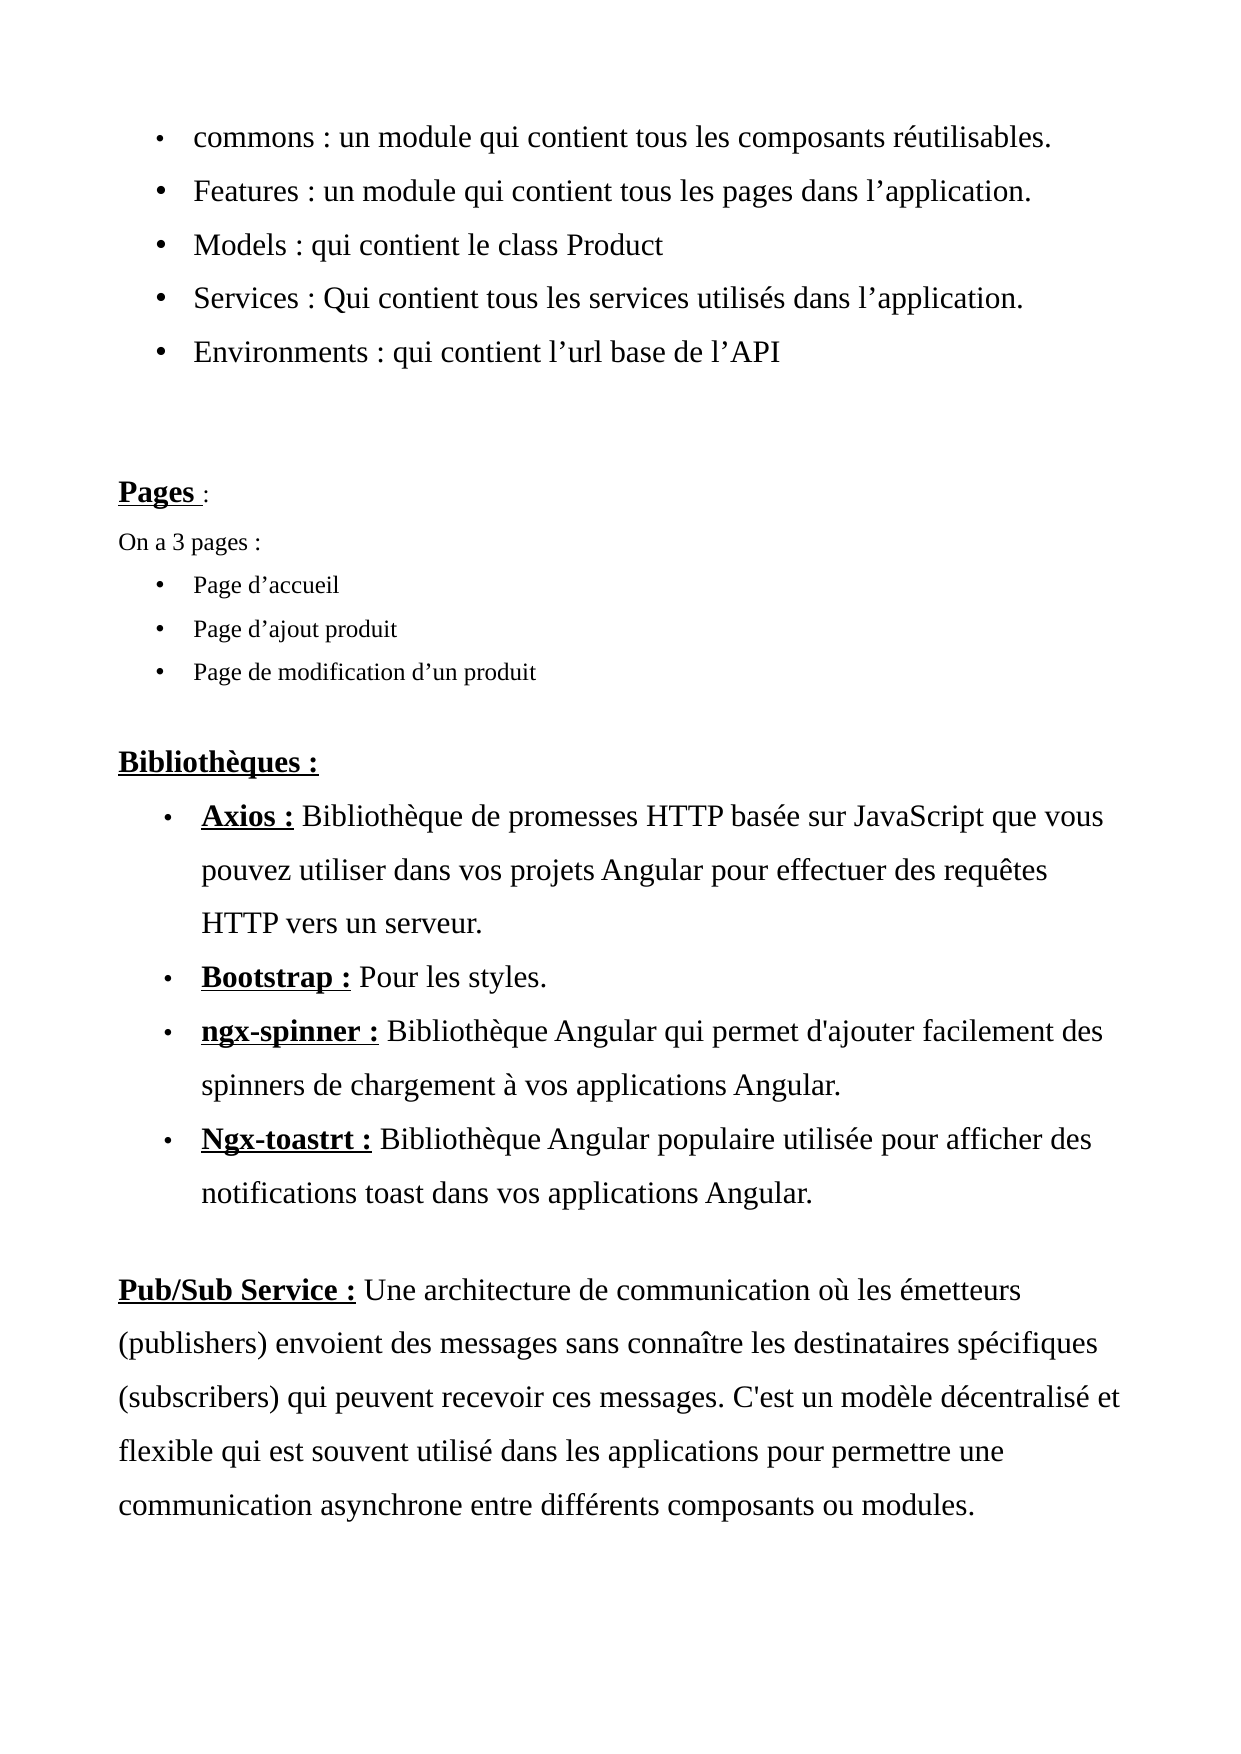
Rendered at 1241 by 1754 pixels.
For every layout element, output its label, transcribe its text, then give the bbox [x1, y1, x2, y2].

text Pub/Sub Service : Une architecture de communication où les émetteurs (publishers) envoient des messages sans connaître les destinataires spécifiques (subscribers) qui peuvent recevoir ces messages. C'est un modèle décentralisé et flexible qui est souvent utilisé dans les applications pour permettre une communication asynchrone entre différents composants ou modules. [118, 1271, 1122, 1522]
list Services : Qui contient tous les services utilisés dans l’application. [156, 280, 1122, 316]
list Page de modification d’un produit [156, 657, 1122, 686]
list Page d’accueil [156, 571, 1122, 599]
list Environments : qui contient l’url base de l’API [156, 333, 1122, 369]
list Features : un module qui contient tous les pages dans l’application. [156, 172, 1122, 208]
text On a 3 pages : [118, 527, 1122, 556]
list Bootstrap : Pour les styles. [163, 958, 1122, 994]
list commons : un module qui contient tous les composants réutilisables. [156, 118, 1122, 154]
list Axios : Bibliothèque de promesses HTTP basée sur JavaScript que vous pouvez utiliser dans vos projets Angular pour effectuer des requêtes HTTP vers un serveur. [163, 797, 1122, 941]
text Pages : [118, 474, 1122, 509]
list Models : qui contient le class Product [156, 226, 1122, 262]
list ngx-spinner : Bibliothèque Angular qui permet d'ajouter facilement des spinners de chargement à vos applications Angular. [163, 1012, 1122, 1102]
list Page d’ajout produit [156, 614, 1122, 642]
list Ngx-toastrt : Bibliothèque Angular populaire utilisée pour afficher des notifications toast dans vos applications Angular. [163, 1120, 1122, 1210]
text Bibliothèques : [118, 743, 1122, 779]
